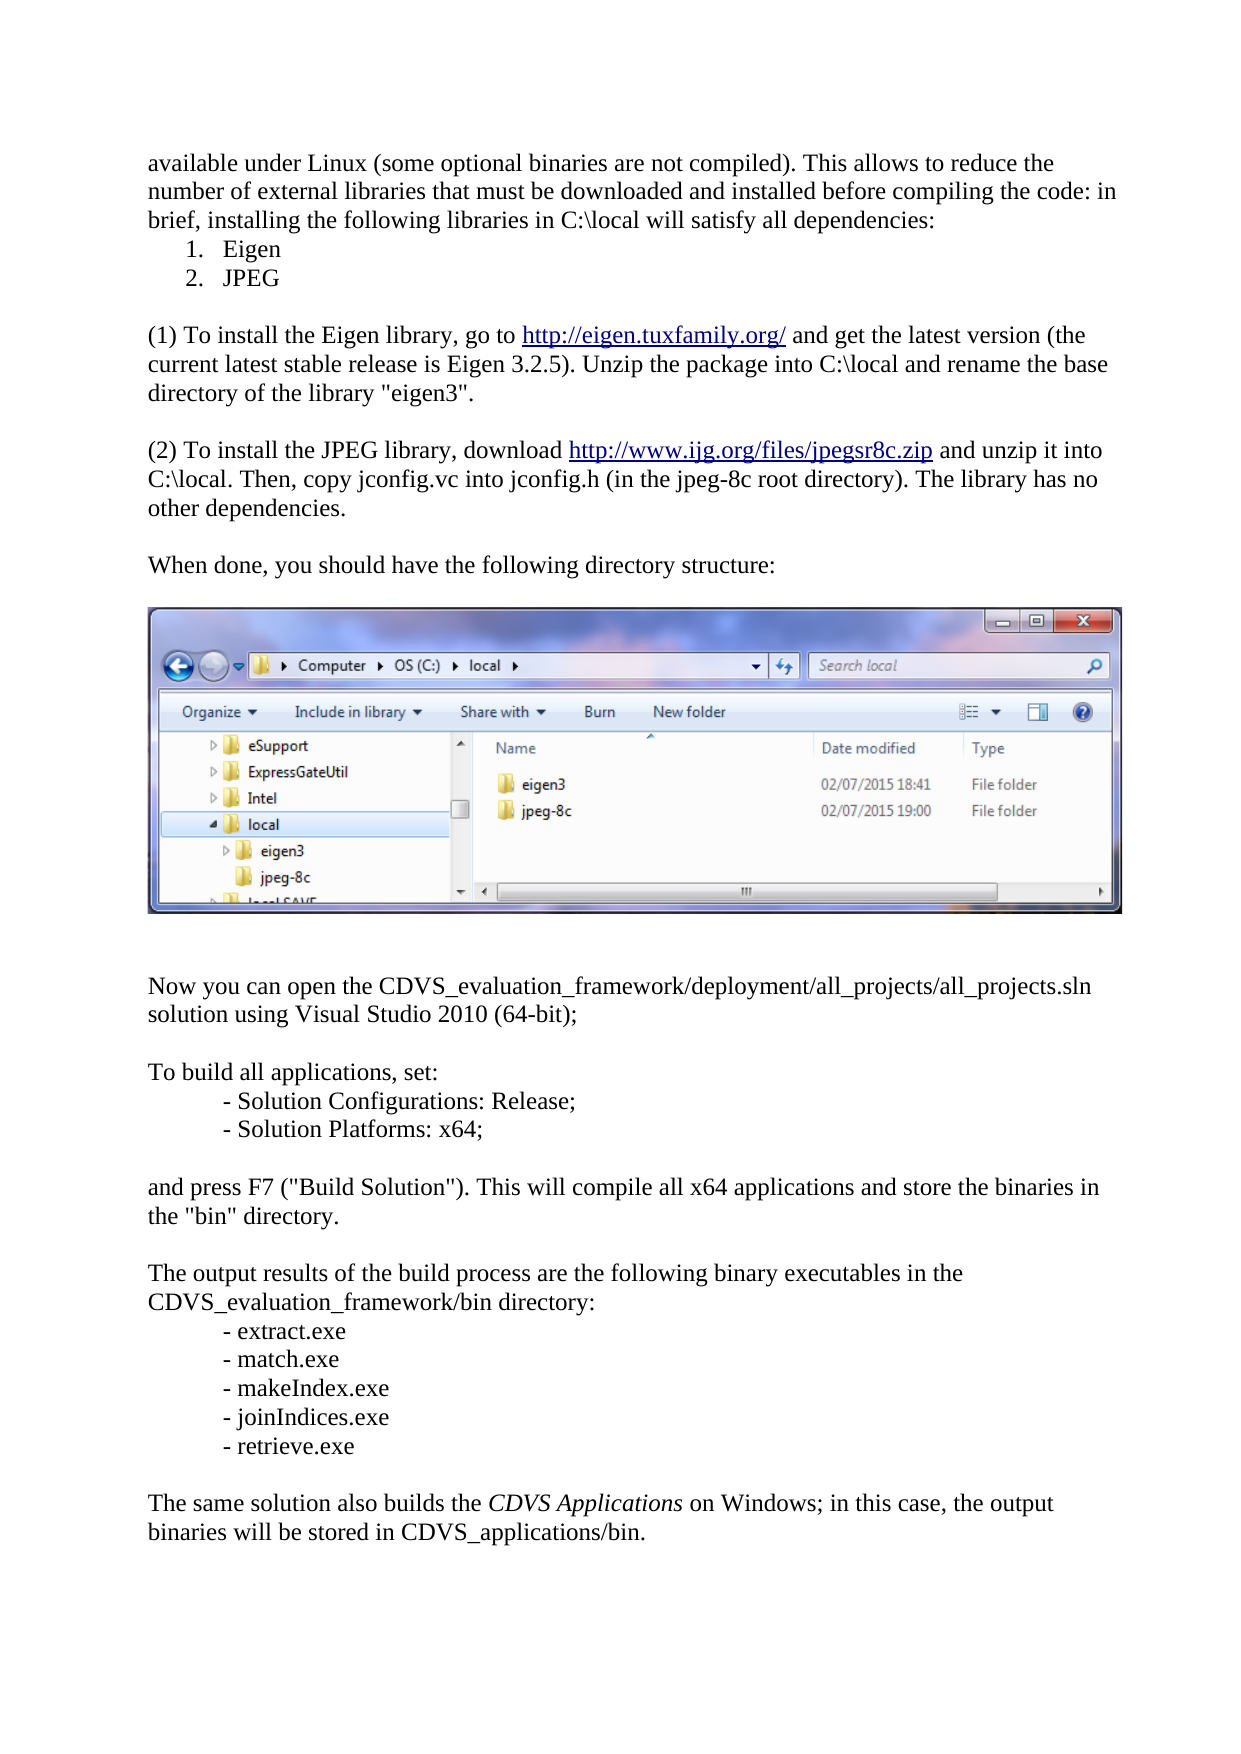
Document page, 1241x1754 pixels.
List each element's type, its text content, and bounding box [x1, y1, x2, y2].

text - Solution Configurations: Release; [148, 1086, 1122, 1114]
text - match.exe [223, 1344, 1122, 1373]
text To build all applications, set: [148, 1057, 1122, 1086]
text The same solution also builds the CDVS Applications on Windows; in this case, the output binaries will be stored in CDVS_applications/bin. [148, 1488, 1122, 1546]
list JPEG [185, 263, 1122, 291]
text and press F7 ("Build Solution"). This will compile all x64 applications and store the binaries in the "bin" directory. [148, 1172, 1122, 1229]
text When done, you should have the following directory structure: [148, 550, 1122, 579]
text available under Linux (some optional binaries are not compiled). This allows to reduce the number of external libraries that must be downloaded and installed before compiling the code: in brief, installing the following libraries in C:\local will satisfy all dependencies: [148, 148, 1122, 234]
text - retrieve.exe [223, 1431, 1122, 1459]
text - Solution Platforms: x64; [148, 1114, 1122, 1143]
list Eigen [185, 234, 1122, 263]
text (1) To install the Eigen library, go to http://eigen.tuxfamily.org/ and get the latest version (the current latest stable release is Eigen 3.2.5). Unzip the package into C:\local and rename the base directory of the library "eigen3". [148, 320, 1122, 406]
text Now you can open the CDVS_evaluation_framework/deployment/all_projects/all_projects.sln solution using Visual Studio 2010 (64-bit); [148, 971, 1122, 1028]
text The output results of the build process are the following binary executables in the CDVS_evaluation_framework/bin directory: [148, 1258, 1122, 1316]
text - extract.exe [223, 1316, 1122, 1344]
picture [147, 607, 1123, 914]
text - makeIndex.exe [223, 1373, 1122, 1402]
text (2) To install the JPEG library, download http://www.ijg.org/files/jpegsr8c.zip and unzip it into C:\local. Then, copy jconfig.vc into jconfig.h (in the jpeg-8c root directory). The library has no other dependencies. [148, 435, 1122, 521]
text - joinIndices.exe [223, 1402, 1122, 1431]
